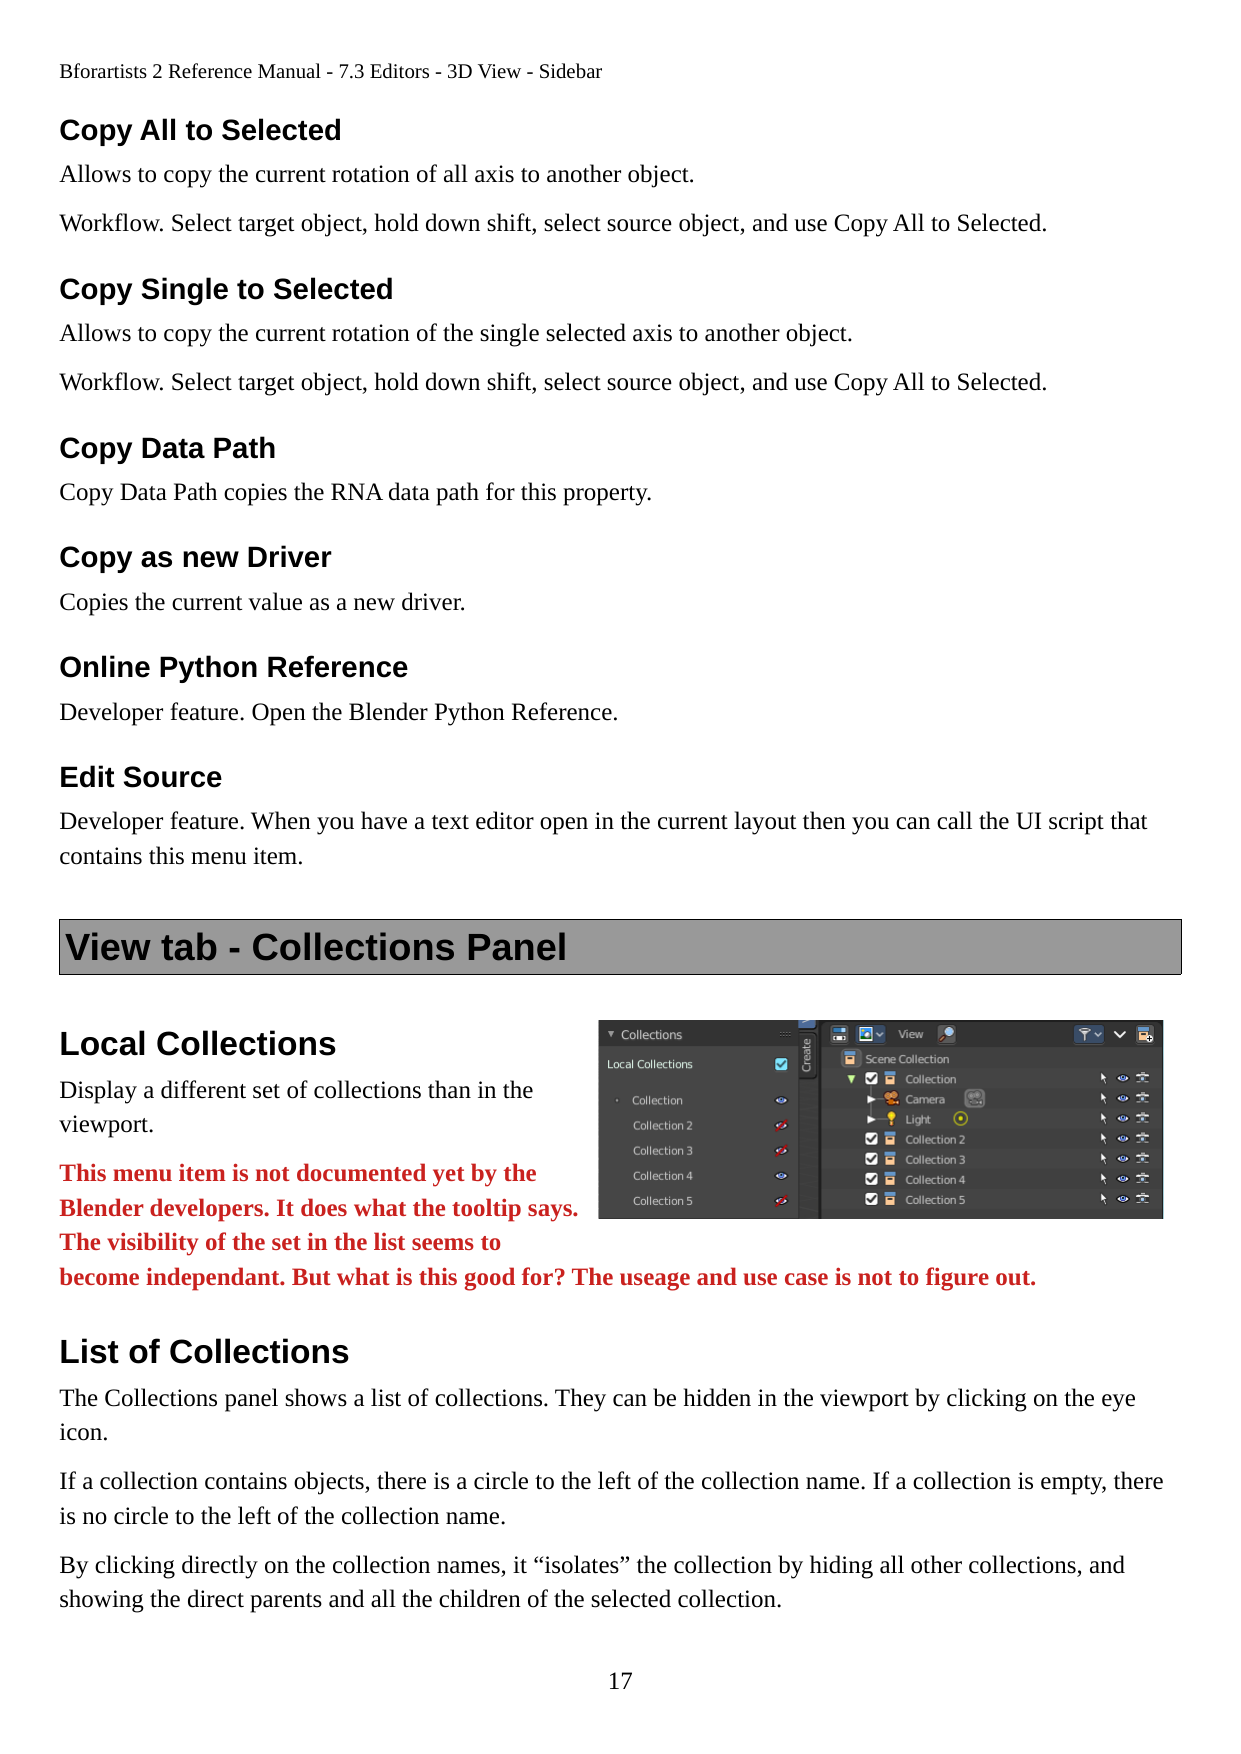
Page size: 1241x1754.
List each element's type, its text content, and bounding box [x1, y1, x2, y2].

text Copies the current value as a new driver. [59, 587, 1181, 615]
text Workflow. Select target object, hold down shift, select source object, and use Copy All to Selected. [59, 208, 1181, 237]
subtitle Copy as new Driver [59, 540, 1181, 574]
subtitle Copy Data Path [59, 431, 1181, 464]
text The Collections panel shows a list of collections. They can be hidden in the viewport by clicking on the eye icon. [59, 1383, 1181, 1446]
text By clicking directly on the collection names, it “isolates” the collection by hiding all other collections, and showing the direct parents and all the children of the selected collection. [59, 1550, 1181, 1613]
subtitle [1164, 1024, 1181, 1062]
subtitle Edit Source [59, 760, 1181, 794]
text Allows to copy the current rotation of the single selected axis to another object. [59, 318, 1181, 347]
text Workflow. Select target object, hold down shift, select source object, and use Copy All to Selected. [59, 367, 1181, 396]
subtitle List of Collections [59, 1332, 1181, 1370]
subtitle Local Collections [59, 1024, 598, 1062]
subtitle Copy Single to Selected [59, 272, 1181, 305]
text Developer feature. Open the Blender Python Reference. [59, 697, 1181, 725]
text If a collection contains objects, there is a circle to the left of the collection name. If a collection is empty, there is no circle to the left of the collection name. [59, 1466, 1181, 1529]
text Copy Data Path copies the RNA data path for this property. [59, 477, 1181, 506]
subtitle Online Python Reference [59, 650, 1181, 684]
text Developer feature. When you have a text editor open in the current layout then you can call the UI script that contains this menu item. [59, 806, 1181, 870]
picture [598, 1020, 1164, 1219]
text Allows to copy the current rotation of all axis to another object. [59, 159, 1181, 188]
table_header View tab - Collections Panel [60, 920, 1181, 974]
text This menu item is not documented yet by the Blender developers. It does what the tooltip says. The visibility of the set in the list seems to become independant. But what is this good for? The useage and use case is not to figure out. [59, 1158, 1181, 1291]
subtitle Copy All to Selected [59, 113, 1181, 146]
text Display a different set of collections than in the viewport. [59, 1075, 598, 1138]
